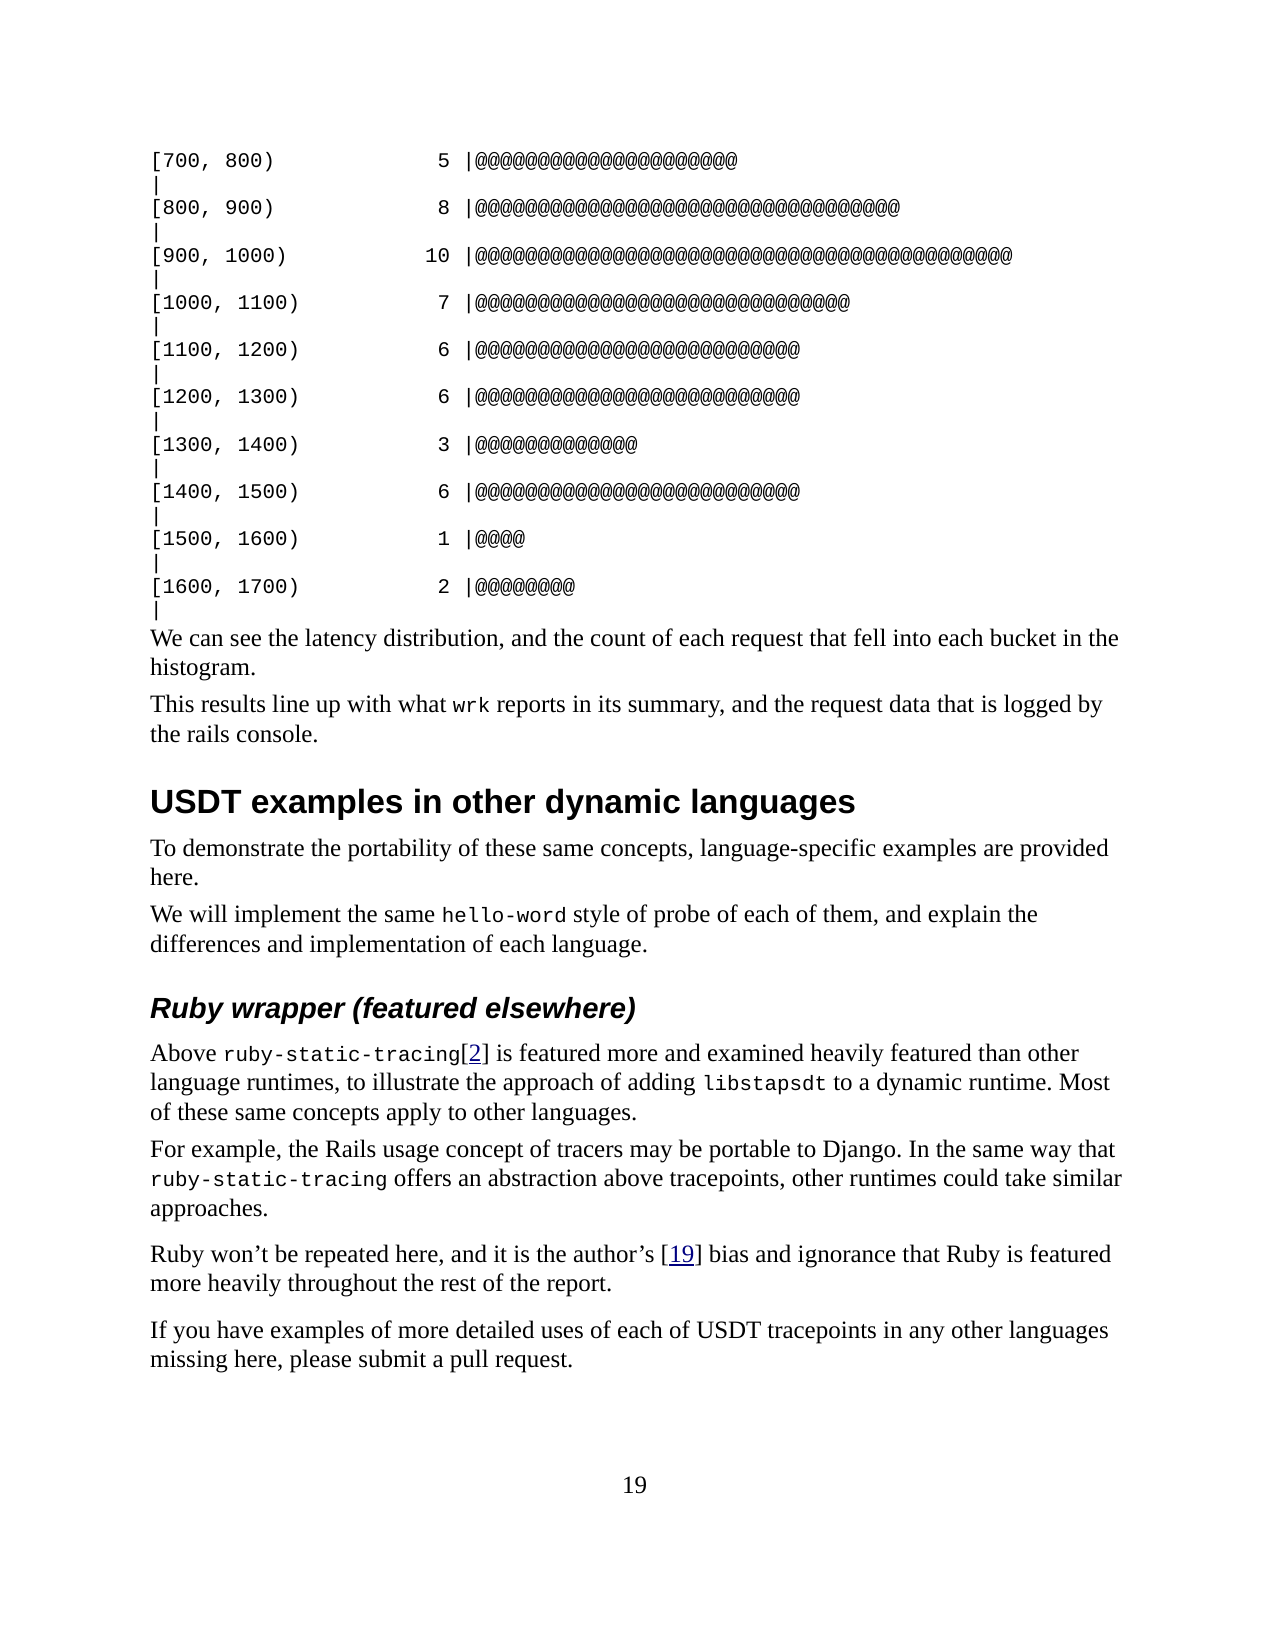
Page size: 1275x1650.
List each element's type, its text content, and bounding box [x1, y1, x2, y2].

text If you have examples of more detailed uses of each of USDT tracepoints in any other languages missing here, please submit a pull request. [150, 1315, 1125, 1372]
text Above ruby-static-tracing[2] is featured more and examined heavily featured than other language runtimes, to illustrate the approach of adding libstapsdt to a dynamic runtime. Most of these same concepts apply to other languages. [150, 1038, 1125, 1126]
text This results line up with what wrk reports in its summary, and the request data that is logged by the rails console. [150, 689, 1125, 748]
text [1600, 1700) 2 |@@@@@@@@ | [150, 576, 1125, 623]
text For example, the Rails usage concept of tracers may be portable to Django. In the same way that ruby-static-tracing offers an abstraction above tracepoints, other runtimes could take similar approaches. [150, 1134, 1125, 1222]
text To demonstrate the portability of these same concepts, language-specific examples are provided here. [150, 833, 1125, 890]
subtitle Ruby wrapper (featured elsewhere) [150, 992, 1125, 1025]
text [1000, 1100) 7 |@@@@@@@@@@@@@@@@@@@@@@@@@@@@@@ | [150, 292, 1125, 339]
text We can see the latency distribution, and the count of each request that fell into each bucket in the histogram. [150, 623, 1125, 680]
text We will implement the same hello-word style of probe of each of them, and explain the differences and implementation of each language. [150, 899, 1125, 958]
text [1400, 1500) 6 |@@@@@@@@@@@@@@@@@@@@@@@@@@ | [150, 481, 1125, 528]
text [700, 800) 5 |@@@@@@@@@@@@@@@@@@@@@ | [150, 150, 1125, 197]
subtitle USDT examples in other dynamic languages [150, 782, 1125, 820]
text [900, 1000) 10 |@@@@@@@@@@@@@@@@@@@@@@@@@@@@@@@@@@@@@@@@@@@ | [150, 244, 1125, 292]
text [1200, 1300) 6 |@@@@@@@@@@@@@@@@@@@@@@@@@@ | [150, 386, 1125, 434]
text [800, 900) 8 |@@@@@@@@@@@@@@@@@@@@@@@@@@@@@@@@@@ | [150, 197, 1125, 244]
text Ruby won’t be repeated here, and it is the author’s [19] bias and ignorance that Ruby is featured more heavily throughout the rest of the report. [150, 1239, 1125, 1297]
text [1500, 1600) 1 |@@@@ | [150, 528, 1125, 576]
text [1300, 1400) 3 |@@@@@@@@@@@@@ | [150, 434, 1125, 481]
text [1100, 1200) 6 |@@@@@@@@@@@@@@@@@@@@@@@@@@ | [150, 339, 1125, 386]
